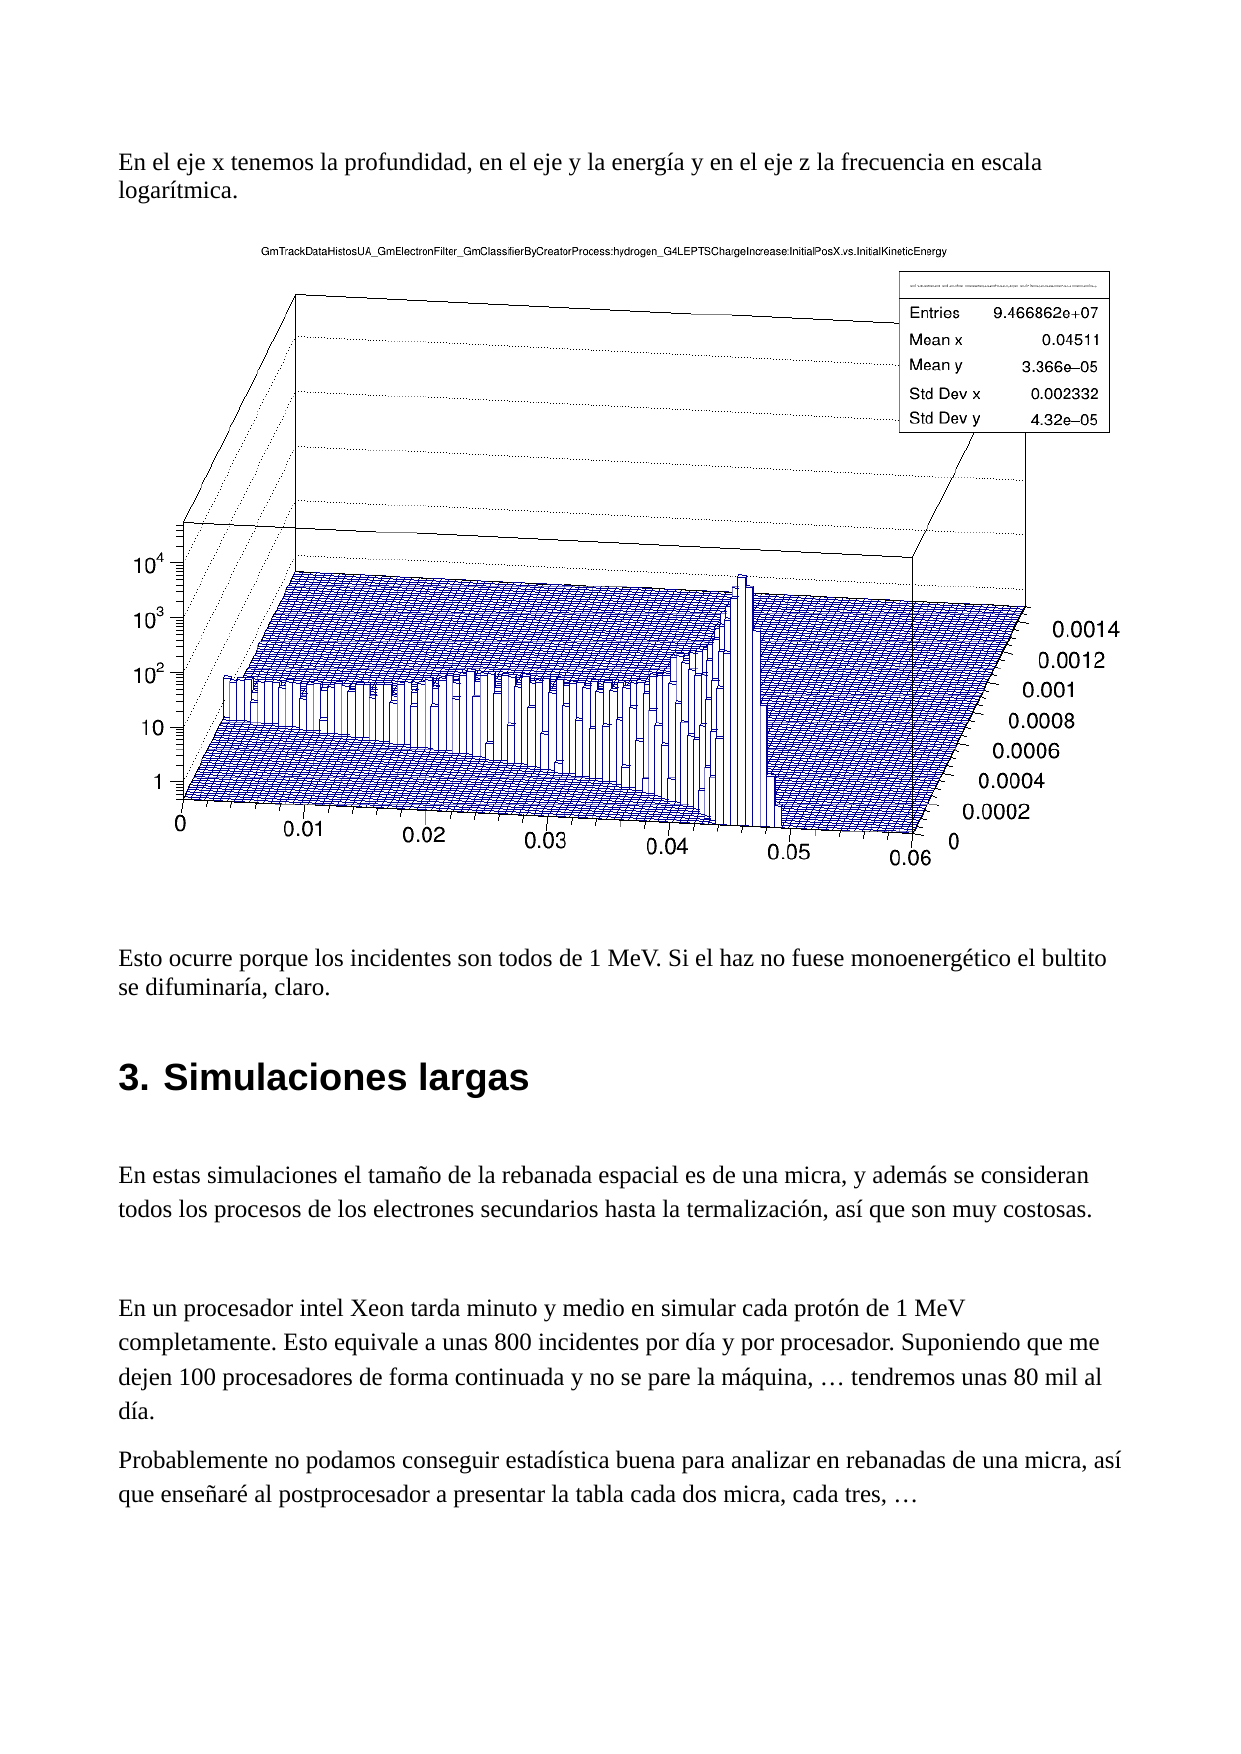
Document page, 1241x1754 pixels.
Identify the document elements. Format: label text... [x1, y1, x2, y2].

subtitle Simulaciones largas [118, 1055, 1122, 1098]
text En el eje x tenemos la profundidad, en el eje y la energía y en el eje z la frecuencia en escala logarítmica. [118, 147, 1122, 204]
text Probablemente no podamos conseguir estadística buena para analizar en rebanadas de una micra, así que enseñaré al postprocesador a presentar la tabla cada dos micra, cada tres, … [118, 1445, 1122, 1508]
picture [118, 233, 1123, 886]
text Esto ocurre porque los incidentes son todos de 1 MeV. Si el haz no fuese monoenergético el bultito se difuminaría, claro. [118, 943, 1122, 1001]
text En un procesador intel Xeon tarda minuto y medio en simular cada protón de 1 MeV completamente. Esto equivale a unas 800 incidentes por día y por procesador. Suponiendo que me dejen 100 procesadores de forma continuada y no se pare la máquina, … tendremos unas 80 mil al día. [118, 1293, 1122, 1425]
text En estas simulaciones el tamaño de la rebanada espacial es de una micra, y además se consideran todos los procesos de los electrones secundarios hasta la termalización, así que son muy costosas. [118, 1160, 1122, 1223]
